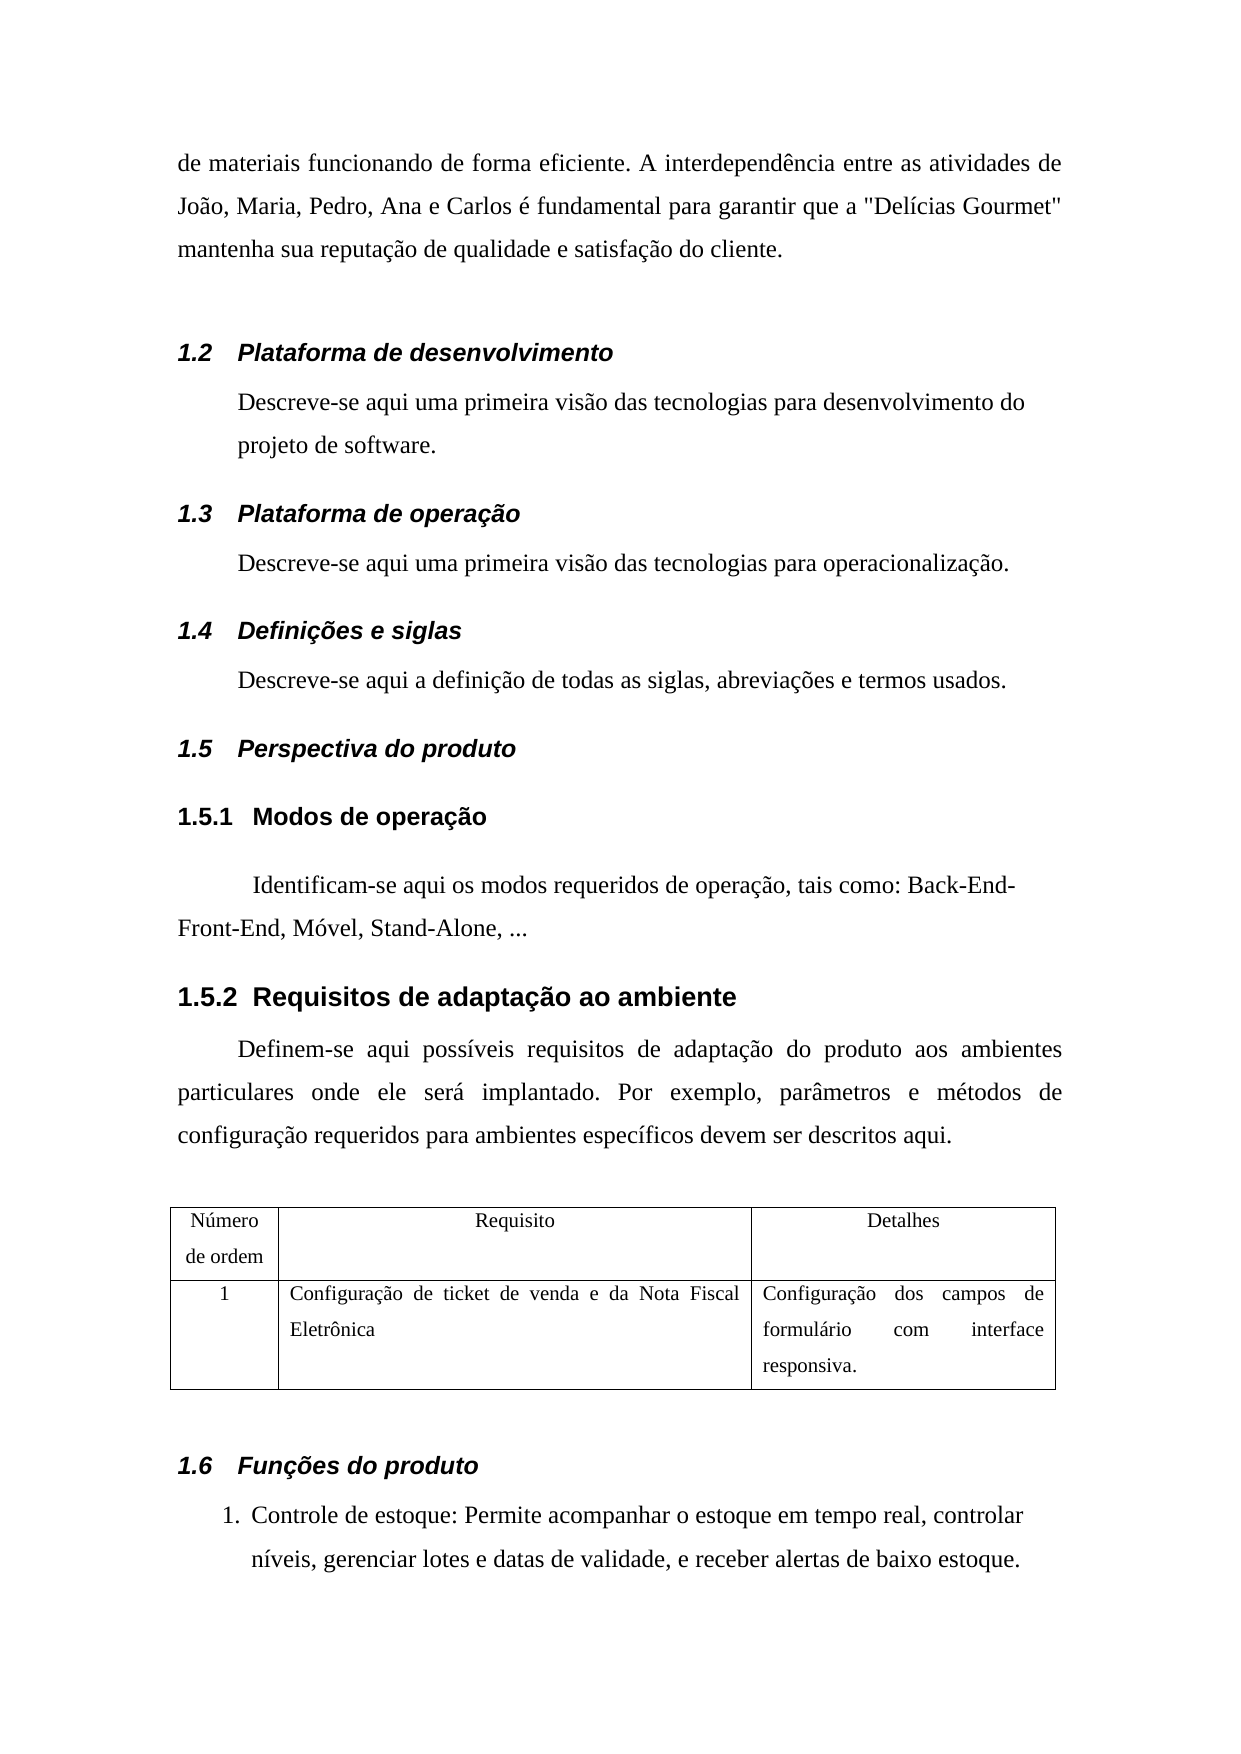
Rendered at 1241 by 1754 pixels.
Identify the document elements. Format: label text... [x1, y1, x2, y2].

subtitle Plataforma de desenvolvimento [177, 338, 1063, 367]
subtitle Definições e siglas [177, 616, 1063, 645]
table_cell 1 [171, 1281, 278, 1389]
list Controle de estoque: Permite acompanhar o estoque em tempo real, controlar níveis, gerenciar lotes e datas de validade, e receber alertas de baixo estoque. [222, 1501, 1063, 1572]
text Descreve-se aqui a definição de todas as siglas, abreviações e termos usados. [237, 666, 1063, 694]
text Descreve-se aqui uma primeira visão das tecnologias para desenvolvimento do projeto de software. [237, 387, 1063, 459]
subtitle Plataforma de operação [177, 499, 1063, 527]
text Definem-se aqui possíveis requisitos de adaptação do produto aos ambientes particulares onde ele será implantado. Por exemplo, parâmetros e métodos de configuração requeridos para ambientes específicos devem ser descritos aqui. [177, 1034, 1063, 1149]
subtitle Funções do produto [177, 1451, 1063, 1480]
text de materiais funcionando de forma eficiente. A interdependência entre as atividades de João, Maria, Pedro, Ana e Carlos é fundamental para garantir que a "Delícias Gourmet" mantenha sua reputação de qualidade e satisfação do cliente. [177, 148, 1063, 263]
table_cell Configuração de ticket de venda e da Nota Fiscal Eletrônica [279, 1281, 751, 1389]
subtitle Identificam-se aqui os modos requeridos de operação, tais como: Back-End-Front-End, Móvel, Stand-Alone, ... [177, 870, 1063, 942]
subtitle Requisitos de adaptação ao ambiente [177, 981, 1063, 1012]
subtitle Perspectiva do produto [177, 734, 1063, 762]
table_header Detalhes [752, 1208, 1055, 1280]
subtitle Modos de operação [177, 802, 1063, 831]
table_header Requisito [279, 1208, 751, 1280]
table_header Número de ordem [171, 1208, 278, 1280]
text Descreve-se aqui uma primeira visão das tecnologias para operacionalização. [177, 548, 1063, 577]
table_cell Configuração dos campos de formulário com interface responsiva. [752, 1281, 1055, 1389]
